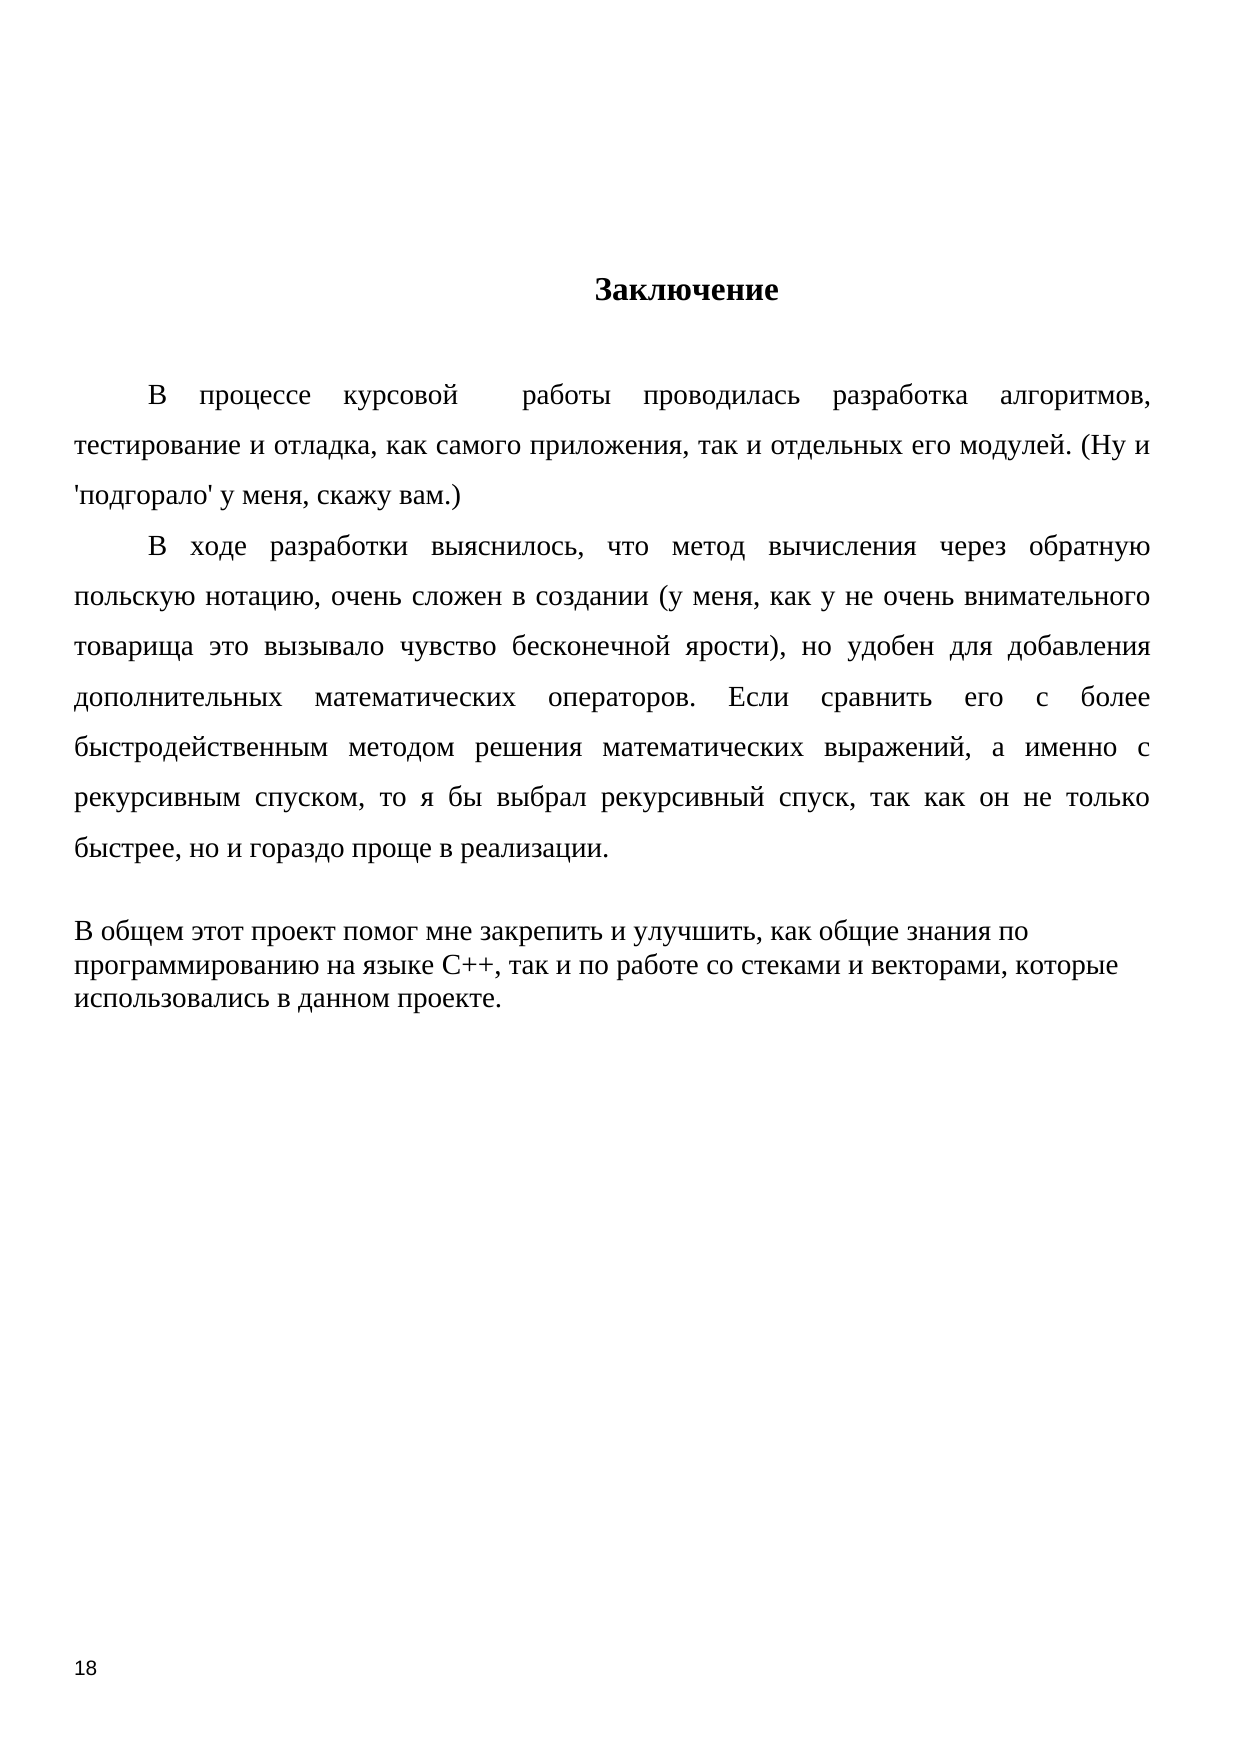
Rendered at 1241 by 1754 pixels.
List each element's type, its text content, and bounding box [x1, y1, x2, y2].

text В процессе курсовой работы проводилась разработка алгоритмов, тестирование и отладка, как самого приложения, так и отдельных его модулей. (Ну и 'подгорало' у меня, скажу вам.) [74, 377, 1152, 511]
subtitle Заключение [148, 269, 1152, 307]
text В общем этот проект помог мне закрепить и улучшить, как общие знания по программированию на языке C++, так и по работе со стеками и векторами, которые использовались в данном проекте. [74, 913, 1152, 1014]
text В ходе разработки выяснилось, что метод вычисления через обратную польскую нотацию, очень сложен в создании (у меня, как у не очень внимательного товарища это вызывало чувство бесконечной ярости), но удобен для добавления дополнительных математических операторов. Если сравнить его с более быстродейственным методом решения математических выражений, а именно с рекурсивным спуском, то я бы выбрал рекурсивный спуск, так как он не только быстрее, но и гораздо проще в реализации. [74, 528, 1152, 863]
